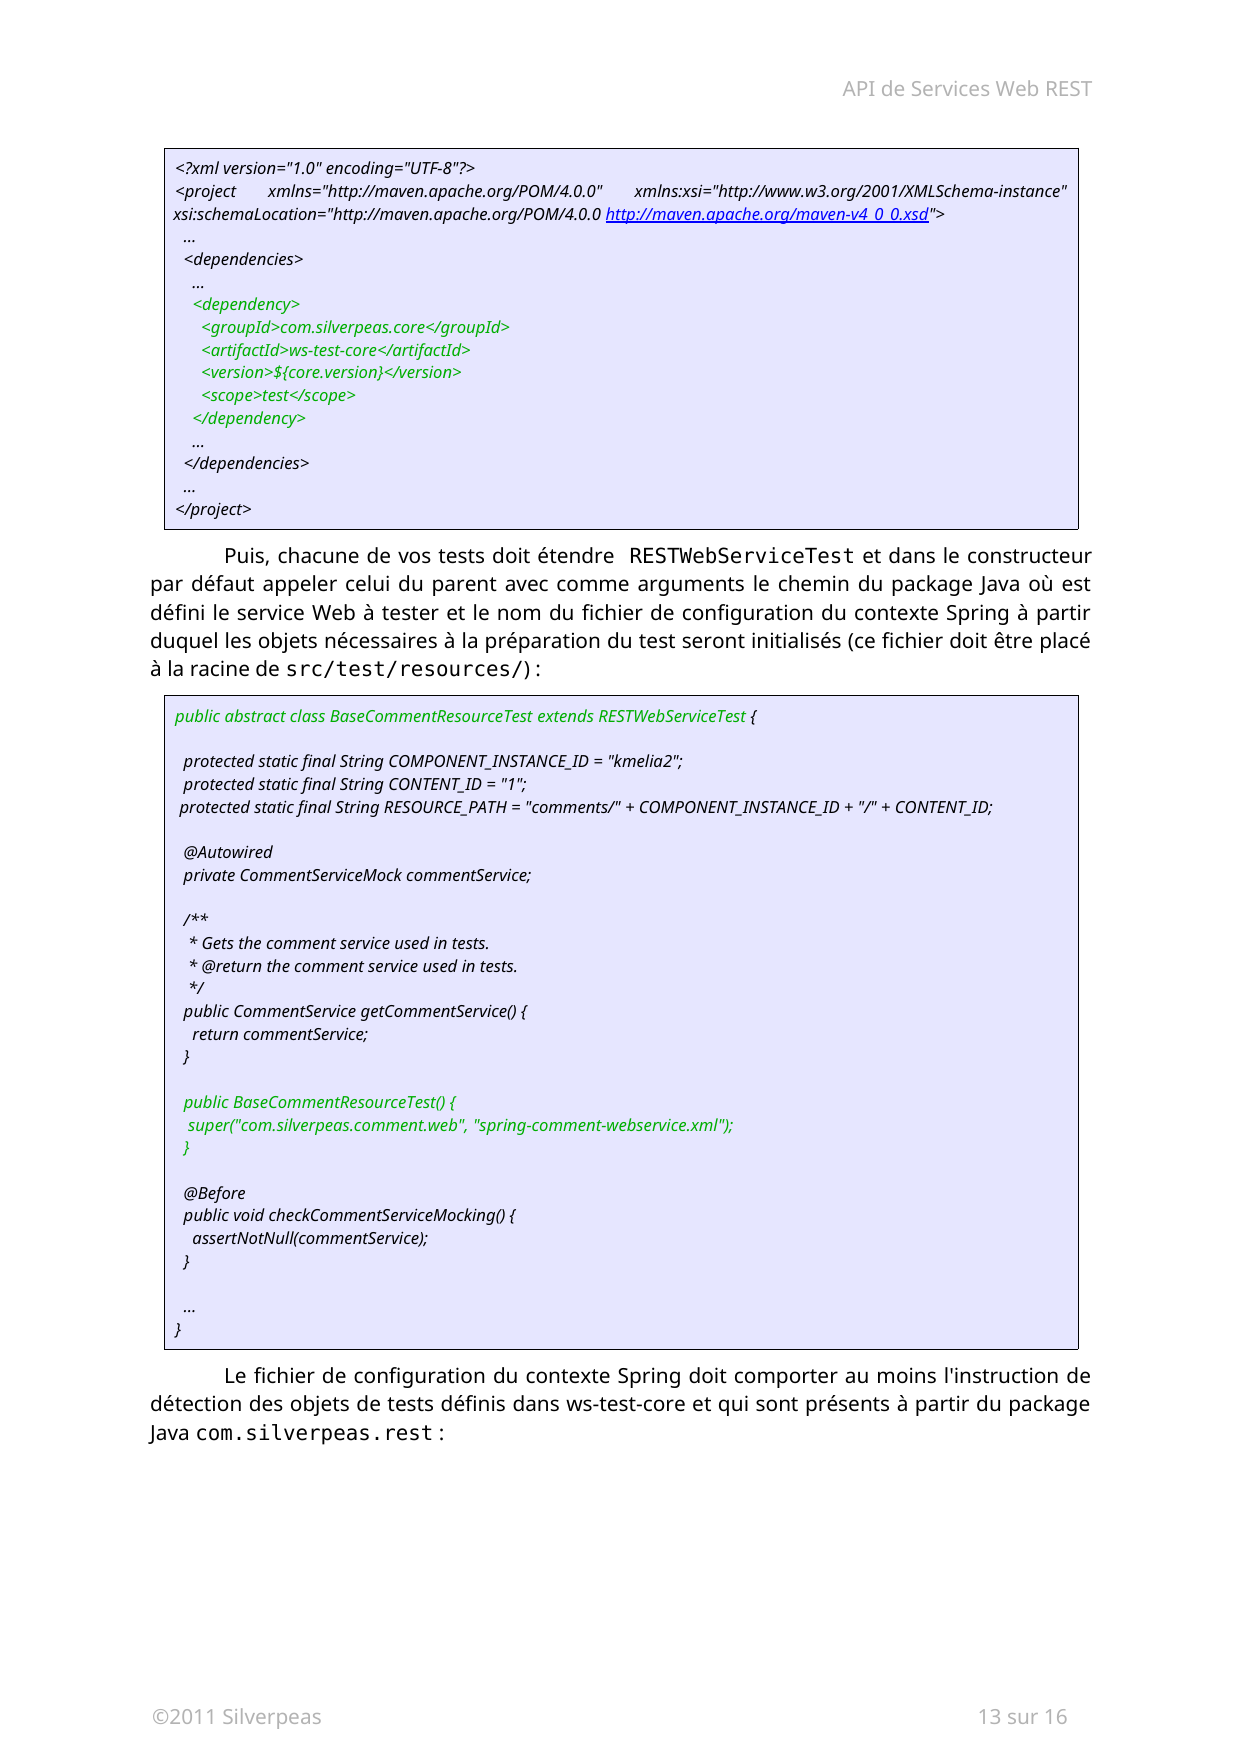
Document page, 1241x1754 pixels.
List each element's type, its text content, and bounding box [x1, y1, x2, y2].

text super("com.silverpeas.comment.web", "spring-comment-webservice.xml"); [173, 1113, 1069, 1136]
text protected static final String RESOURCE_PATH = "comments/" + COMPONENT_INSTANCE_ID + "/" + CONTENT_ID; [173, 795, 1069, 818]
text public abstract class BaseCommentResourceTest extends RESTWebServiceTest { [173, 704, 1069, 727]
text @Before [173, 1181, 1069, 1204]
text public BaseCommentResourceTest() { [173, 1090, 1069, 1113]
text return commentService; [173, 1022, 1069, 1045]
text <dependencies> [173, 247, 1069, 270]
text * Gets the comment service used in tests. [173, 931, 1069, 954]
text <groupId>com.silverpeas.core</groupId> [173, 316, 1069, 338]
text … [173, 474, 1069, 497]
text @Autowired [173, 841, 1069, 863]
text </dependency> [173, 406, 1069, 429]
text … [173, 429, 1069, 452]
text protected static final String COMPONENT_INSTANCE_ID = "kmelia2"; [173, 750, 1069, 772]
text } [173, 1249, 1069, 1272]
text } [173, 1045, 1069, 1068]
text /** [173, 909, 1069, 931]
text <?xml version="1.0" encoding="UTF-8"?> [173, 157, 1069, 179]
text … [173, 225, 1069, 247]
text } [173, 1317, 1069, 1340]
text <scope>test</scope> [173, 384, 1069, 406]
text * @return the comment service used in tests. [173, 954, 1069, 977]
text protected static final String CONTENT_ID = "1"; [173, 772, 1069, 795]
text private CommentServiceMock commentService; [173, 863, 1069, 886]
text assertNotNull(commentService); [173, 1227, 1069, 1249]
text </project> [173, 497, 1069, 520]
text <dependency> [173, 293, 1069, 316]
text public CommentService getCommentService() { [173, 999, 1069, 1022]
text <version>${core.version}</version> [173, 361, 1069, 384]
text public void checkCommentServiceMocking() { [173, 1204, 1069, 1227]
text } [173, 1136, 1069, 1158]
text Puis, chacune de vos tests doit étendre RESTWebServiceTest et dans le constructeur par défaut appeler celui du parent avec comme arguments le chemin du package Java où est défini le service Web à tester et le nom du fichier de configuration du contexte Spring à partir duquel les objets nécessaires à la préparation du test seront initialisés (ce fichier doit être placé à la racine de src/test/resources/) : [150, 148, 1092, 683]
text Le fichier de configuration du contexte Spring doit comporter au moins l'instruction de détection des objets de tests définis dans ws-test-core et qui sont présents à partir du package Java com.silverpeas.rest : [150, 695, 1092, 1446]
text <project xmlns="http://maven.apache.org/POM/4.0.0" xmlns:xsi="http://www.w3.org/2001/XMLSchema-instance" xsi:schemaLocation="http://maven.apache.org/POM/4.0.0 http://maven.apache.org/maven-v4_0_0.xsd"> [173, 179, 1069, 225]
text </dependencies> [173, 452, 1069, 474]
text … [173, 270, 1069, 293]
text <artifactId>ws-test-core</artifactId> [173, 338, 1069, 361]
text */ [173, 977, 1069, 999]
text … [173, 1295, 1069, 1317]
